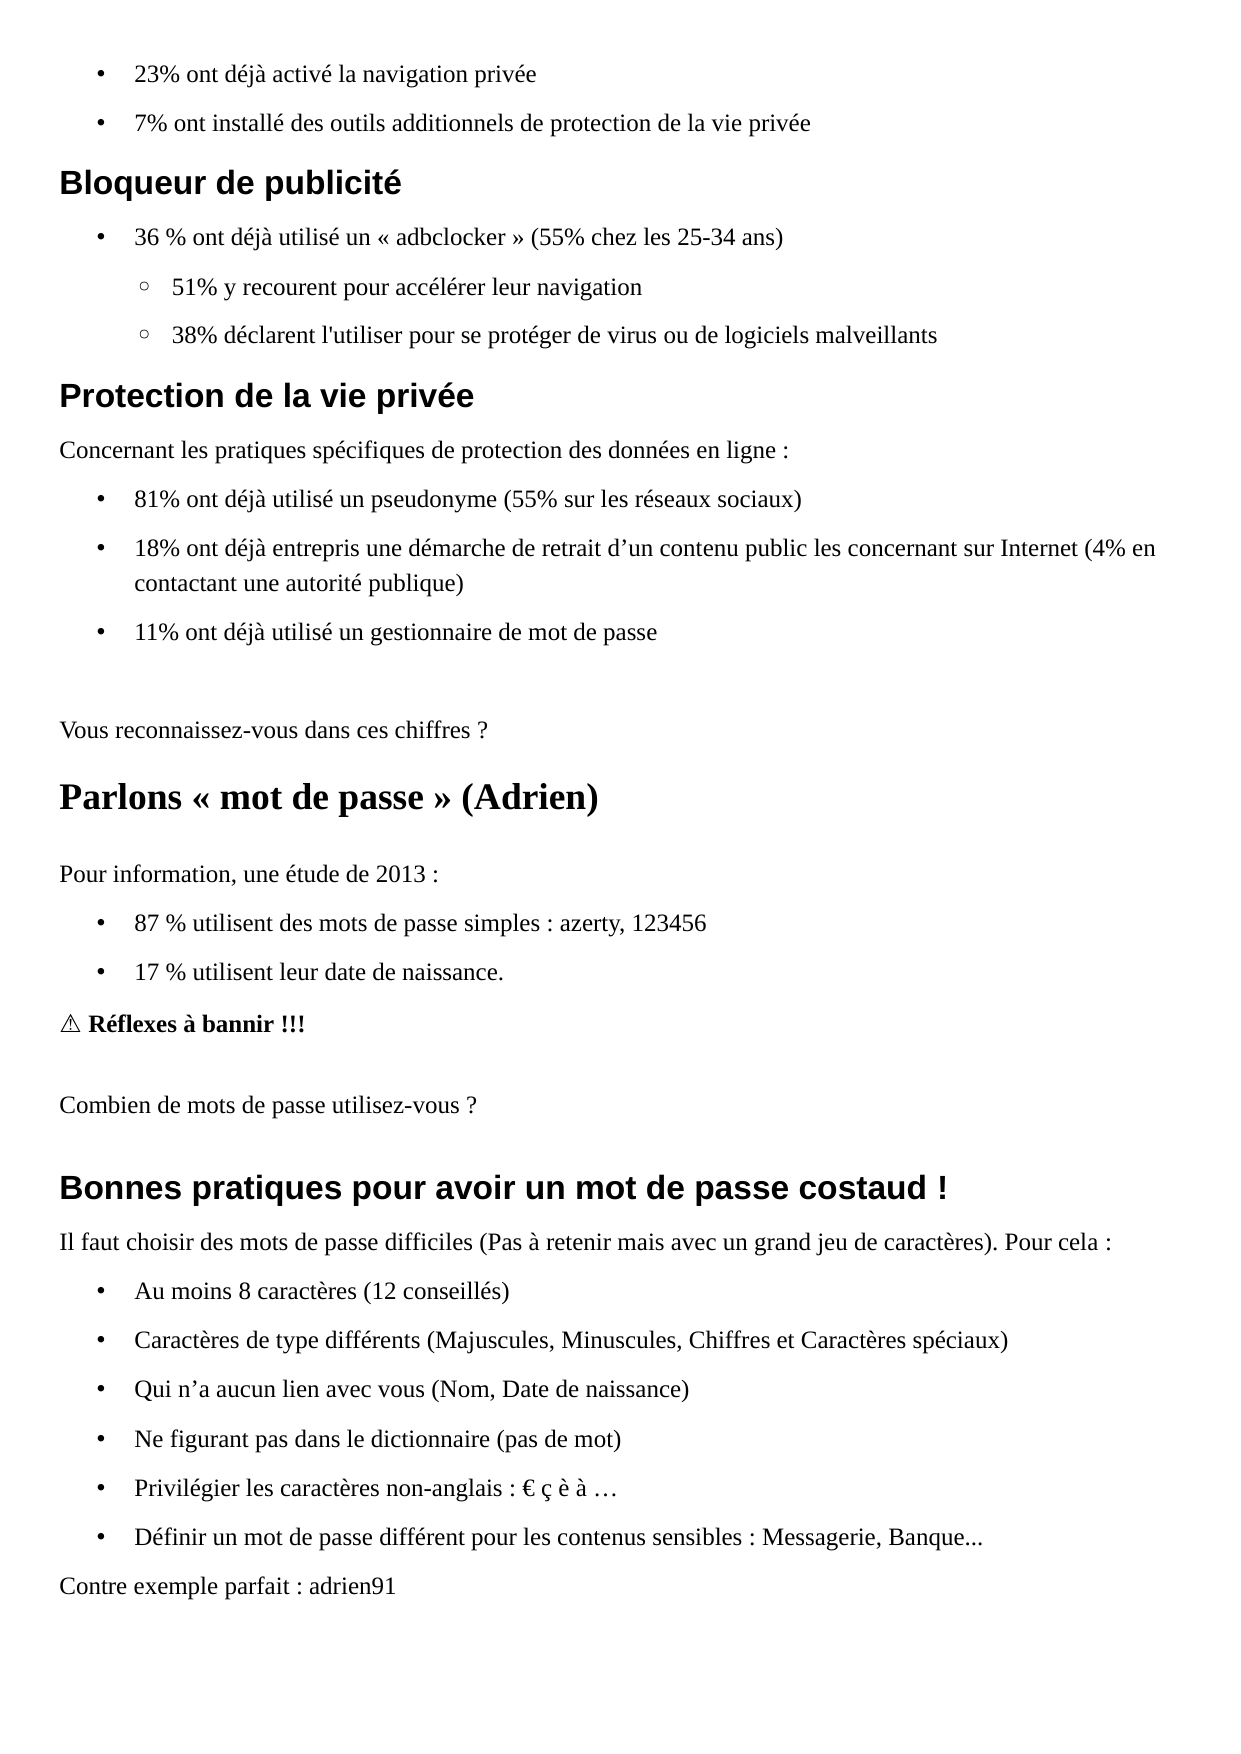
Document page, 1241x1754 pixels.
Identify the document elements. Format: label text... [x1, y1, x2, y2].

text Combien de mots de passe utilisez-vous ? [59, 1090, 1181, 1119]
list Privilégier les caractères non-anglais : € ç è à … [97, 1473, 1181, 1501]
list 7% ont installé des outils additionnels de protection de la vie privée [97, 108, 1181, 137]
text Concernant les pratiques spécifiques de protection des données en ligne : [59, 435, 1181, 464]
text Contre exemple parfait : adrien91 [59, 1571, 1181, 1599]
list 17 % utilisent leur date de naissance. [97, 957, 1181, 986]
list 36 % ont déjà utilisé un « adbclocker » (55% chez les 25-34 ans) [97, 222, 1181, 251]
list Ne figurant pas dans le dictionnaire (pas de mot) [97, 1424, 1181, 1452]
text Pour information, une étude de 2013 : [59, 859, 1181, 887]
subtitle Protection de la vie privée [59, 376, 1181, 414]
subtitle Parlons « mot de passe » (Adrien) [59, 774, 1181, 817]
list 18% ont déjà entrepris une démarche de retrait d’un contenu public les concernant sur Internet (4% en contactant une autorité publique) [97, 533, 1181, 596]
list 87 % utilisent des mots de passe simples : azerty, 123456 [97, 908, 1181, 936]
list Qui n’a aucun lien avec vous (Nom, Date de naissance) [97, 1374, 1181, 1403]
list 38% déclarent l'utiliser pour se protéger de virus ou de logiciels malveillants [134, 321, 1181, 349]
list 23% ont déjà activé la navigation privée [97, 59, 1181, 88]
list 81% ont déjà utilisé un pseudonyme (55% sur les réseaux sociaux) [97, 484, 1181, 513]
subtitle Bloqueur de publicité [59, 163, 1181, 202]
list 11% ont déjà utilisé un gestionnaire de mot de passe [97, 617, 1181, 645]
text Il faut choisir des mots de passe difficiles (Pas à retenir mais avec un grand jeu de caractères). Pour cela : [59, 1227, 1181, 1256]
text Vous reconnaissez-vous dans ces chiffres ? [59, 715, 1181, 743]
text ⚠ Réflexes à bannir !!! 🚨 [59, 1006, 1181, 1040]
list Au moins 8 caractères (12 conseillés) [97, 1276, 1181, 1305]
subtitle Bonnes pratiques pour avoir un mot de passe costaud ! [59, 1168, 1181, 1207]
list 51% y recourent pour accélérer leur navigation [134, 272, 1181, 300]
list Caractères de type différents (Majuscules, Minuscules, Chiffres et Caractères spéciaux) [97, 1326, 1181, 1354]
list Définir un mot de passe différent pour les contenus sensibles : Messagerie, Banque... [97, 1522, 1181, 1551]
